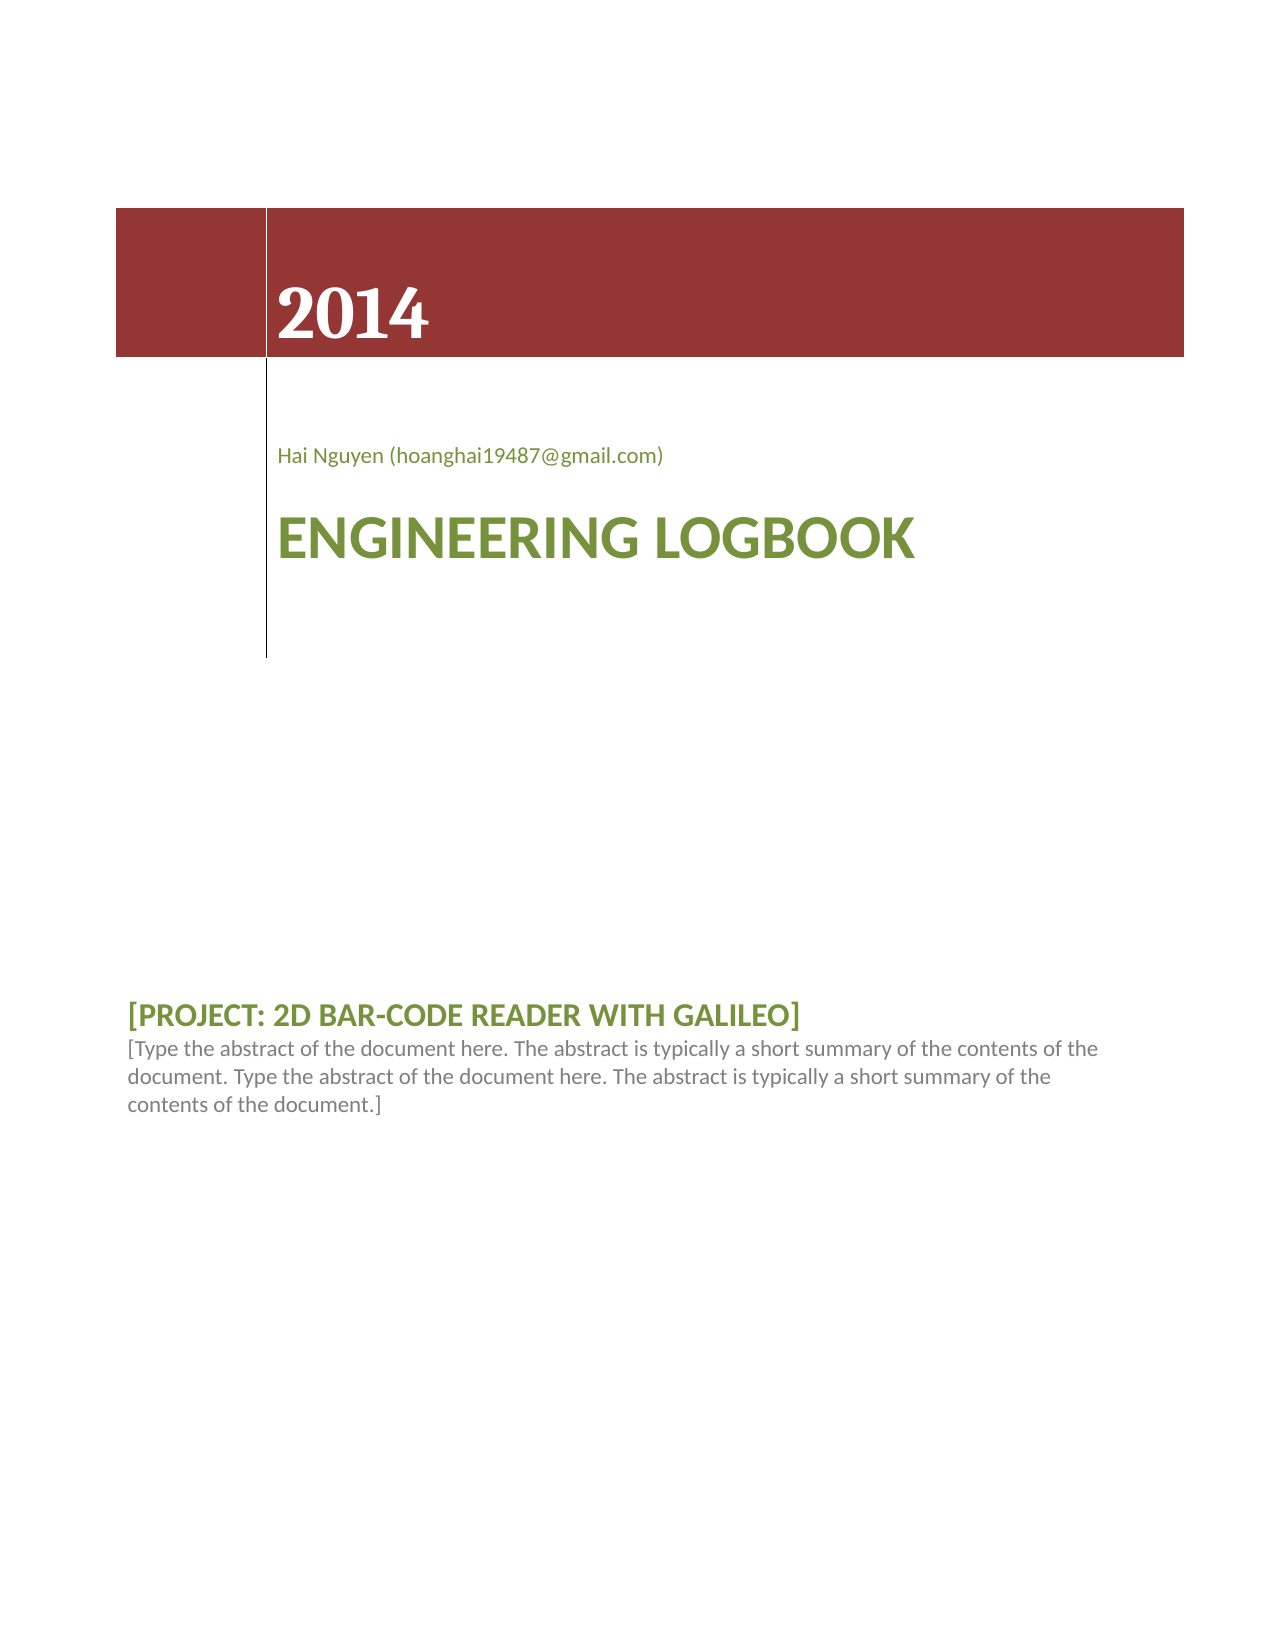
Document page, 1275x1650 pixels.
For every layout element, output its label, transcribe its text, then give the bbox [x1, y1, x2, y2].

table_cell [116, 358, 266, 657]
table_header 2014 [267, 208, 1184, 357]
table_header [Project: 2D Bar-code READER with Galileo] [116, 994, 1114, 1034]
table_cell Hai Nguyen (hoanghai19487@gmail.com) Engineering LOGBOOK [267, 358, 1184, 657]
table_cell [Type the abstract of the document here. The abstract is typically a short summary of the contents of the document. Type the abstract of the document here. The abstract is typically a short summary of the contents of the document.] [116, 1035, 1114, 1118]
table_header [116, 208, 266, 357]
